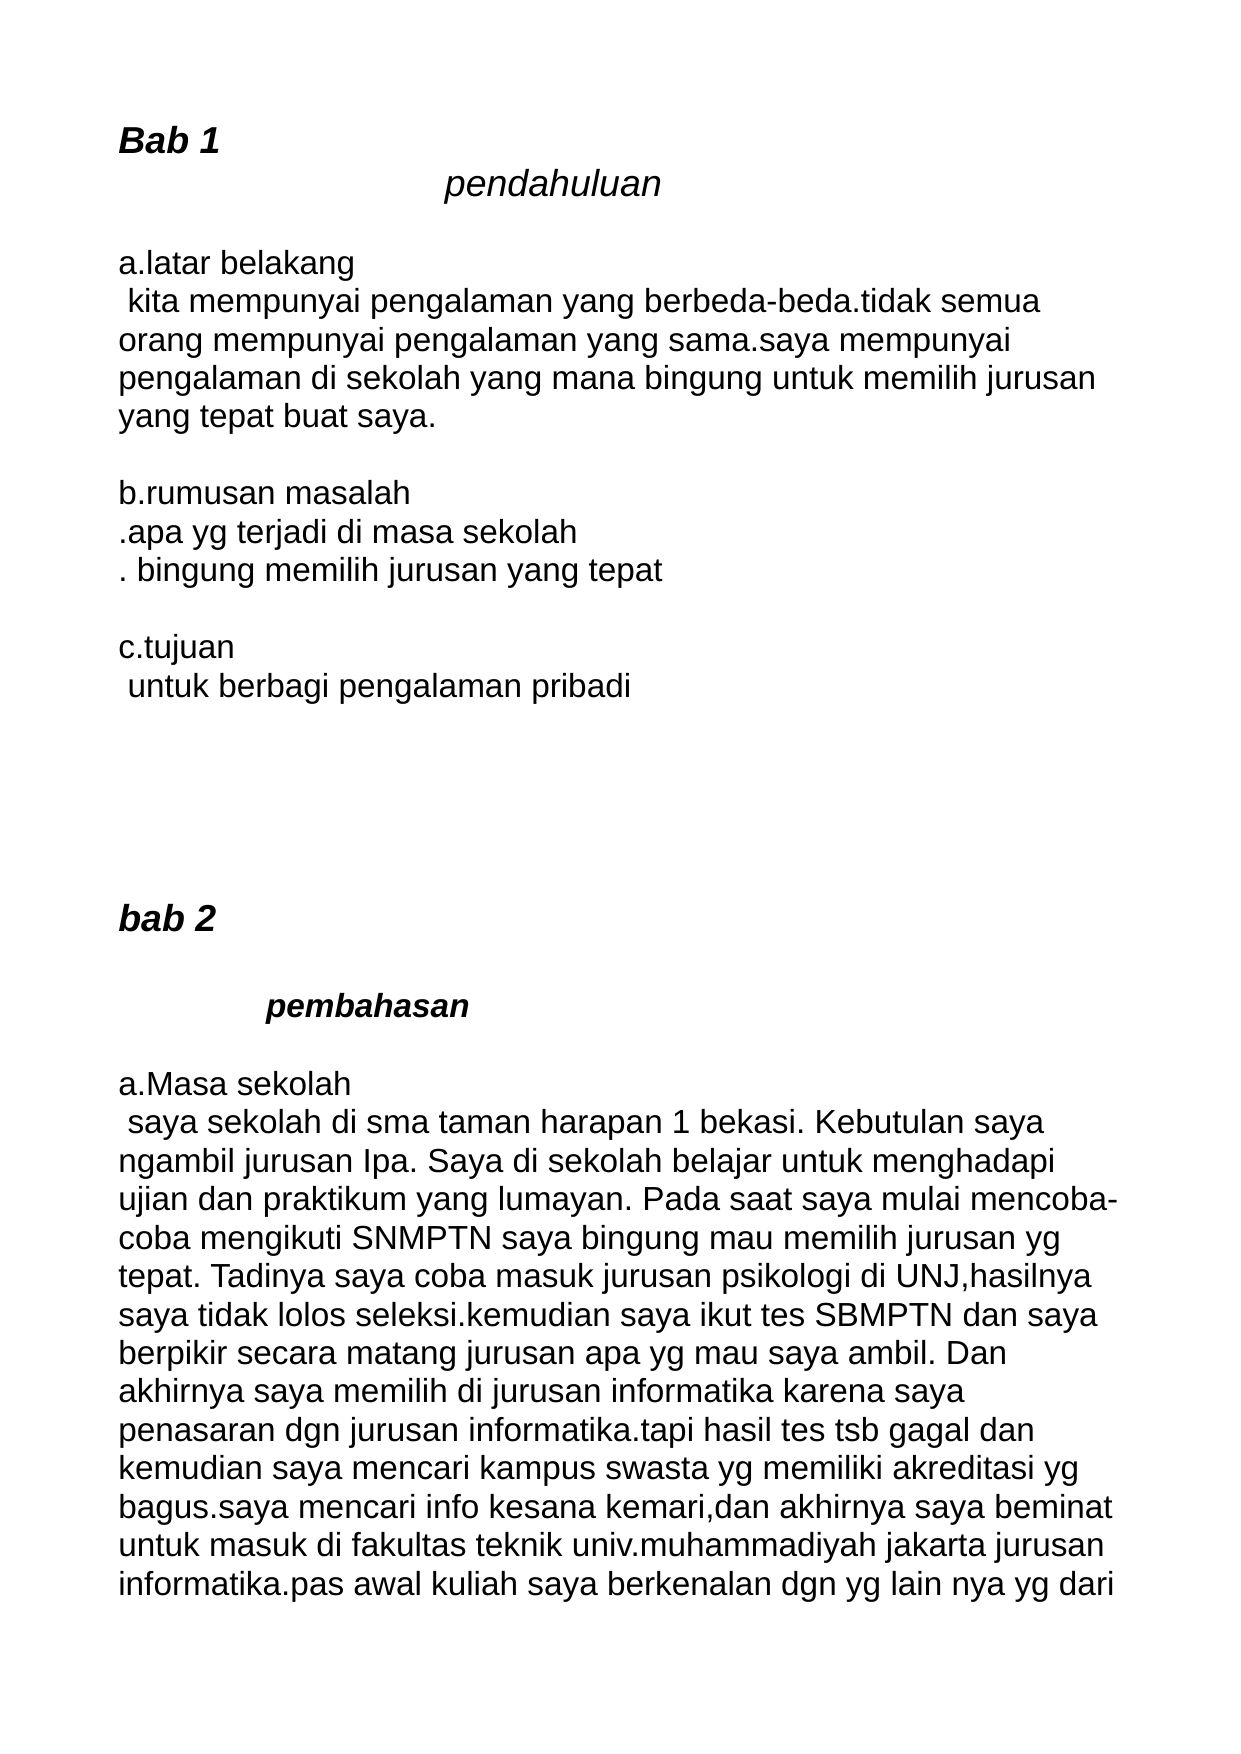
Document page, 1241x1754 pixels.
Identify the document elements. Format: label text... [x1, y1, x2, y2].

text untuk berbagi pengalaman pribadi [118, 666, 1122, 704]
text a.Masa sekolah [118, 1064, 1122, 1102]
text c.tujuan [118, 627, 1122, 666]
text bab 2 [118, 896, 1122, 939]
text b.rumusan masalah [118, 473, 1122, 512]
text pembahasan [118, 982, 1122, 1026]
text .apa yg terjadi di masa sekolah [118, 512, 1122, 550]
text Bab 1 [118, 118, 1122, 161]
text saya sekolah di sma taman harapan 1 bekasi. Kebutulan saya ngambil jurusan Ipa. Saya di sekolah belajar untuk menghadapi ujian dan praktikum yang lumayan. Pada saat saya mulai mencoba-coba mengikuti SNMPTN saya bingung mau memilih jurusan yg tepat. Tadinya saya coba masuk jurusan psikologi di UNJ,hasilnya saya tidak lolos seleksi.kemudian saya ikut tes SBMPTN dan saya berpikir secara matang jurusan apa yg mau saya ambil. Dan akhirnya saya memilih di jurusan informatika karena saya penasaran dgn jurusan informatika.tapi hasil tes tsb gagal dan kemudian saya mencari kampus swasta yg memiliki akreditasi yg bagus.saya mencari info kesana kemari,dan akhirnya saya beminat untuk masuk di fakultas teknik univ.muhammadiyah jakarta jurusan informatika.pas awal kuliah saya berkenalan dgn yg lain nya yg dari [118, 1102, 1122, 1602]
text a.latar belakang [118, 243, 1122, 281]
text kita mempunyai pengalaman yang berbeda-beda.tidak semua orang mempunyai pengalaman yang sama.saya mempunyai pengalaman di sekolah yang mana bingung untuk memilih jurusan yang tepat buat saya. [118, 281, 1122, 435]
text pendahuluan [118, 161, 1122, 204]
text . bingung memilih jurusan yang tepat [118, 550, 1122, 589]
